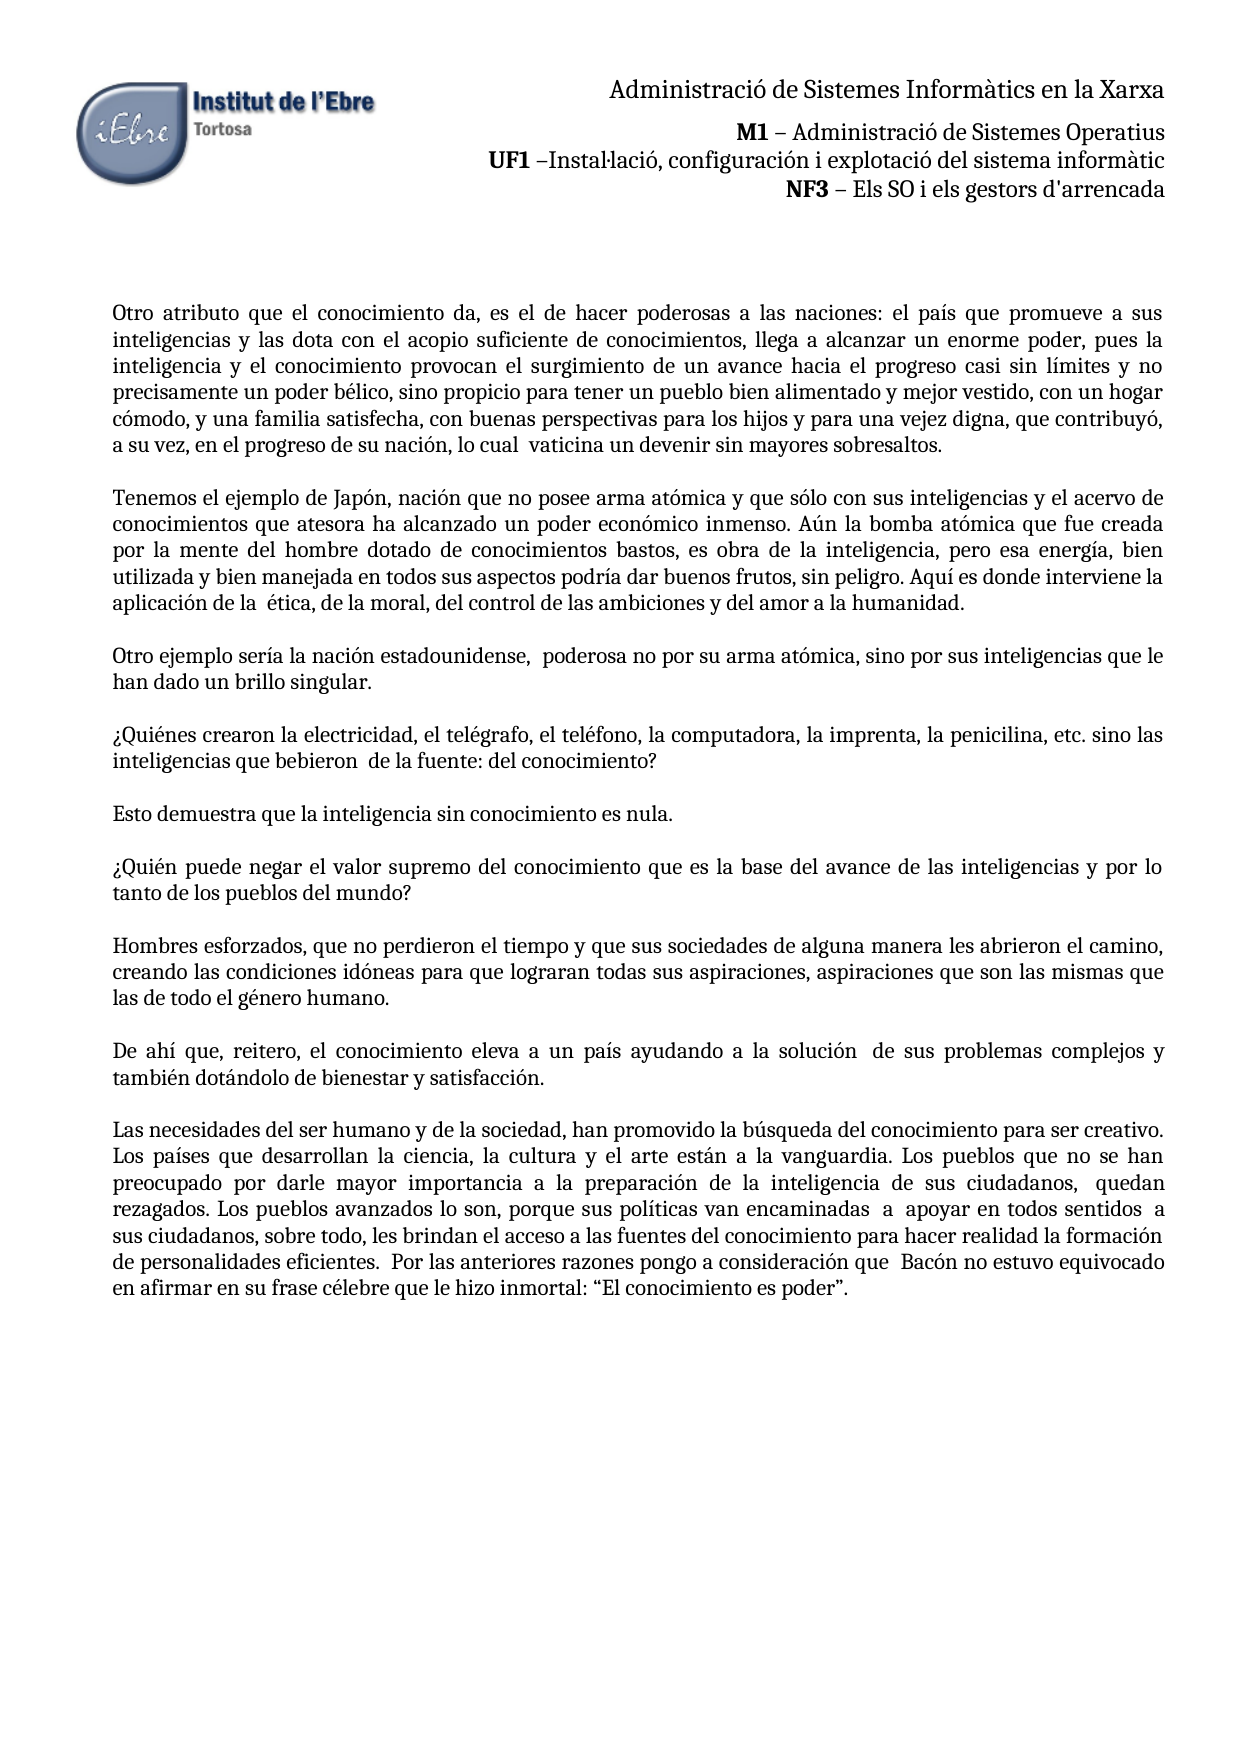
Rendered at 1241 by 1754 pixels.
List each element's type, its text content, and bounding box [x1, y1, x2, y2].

text De ahí que, reitero, el conocimiento eleva a un país ayudando a la solución de sus problemas complejos y también dotándolo de bienestar y satisfacción. [112, 1038, 1165, 1091]
text Otro atributo que el conocimiento da, es el de hacer poderosas a las naciones: el país que promueve a sus inteligencias y las dota con el acopio suficiente de conocimientos, llega a alcanzar un enorme poder, pues la inteligencia y el conocimiento provocan el surgimiento de un avance hacia el progreso casi sin límites y no precisamente un poder bélico, sino propicio para tener un pueblo bien alimentado y mejor vestido, con un hogar cómodo, y una familia satisfecha, con buenas perspectivas para los hijos y para una vejez digna, que contribuyó, a su vez, en el progreso de su nación, lo cual vaticina un devenir sin mayores sobresaltos. [112, 300, 1165, 458]
text Otro ejemplo sería la nación estadounidense, poderosa no por su arma atómica, sino por sus inteligencias que le han dado un brillo singular. [112, 643, 1165, 695]
text ¿Quién puede negar el valor supremo del conocimiento que es la base del avance de las inteligencias y por lo tanto de los pueblos del mundo? [112, 853, 1165, 906]
text Las necesidades del ser humano y de la sociedad, han promovido la búsqueda del conocimiento para ser creativo. Los países que desarrollan la ciencia, la cultura y el arte están a la vanguardia. Los pueblos que no se han preocupado por darle mayor importancia a la preparación de la inteligencia de sus ciudadanos, quedan rezagados. Los pueblos avanzados lo son, porque sus políticas van encaminadas a apoyar en todos sentidos a sus ciudadanos, sobre todo, les brindan el acceso a las fuentes del conocimiento para hacer realidad la formación de personalidades eficientes. Por las anteriores razones pongo a consideración que Bacón no estuvo equivocado en afirmar en su frase célebre que le hizo inmortal: “El conocimiento es poder”. [112, 1117, 1165, 1301]
picture [76, 71, 320, 197]
text ¿Quiénes crearon la electricidad, el telégrafo, el teléfono, la computadora, la imprenta, la penicilina, etc. sino las inteligencias que bebieron de la fuente: del conocimiento? [112, 722, 1165, 774]
text Hombres esforzados, que no perdieron el tiempo y que sus sociedades de alguna manera les abrieron el camino, creando las condiciones idóneas para que lograran todas sus aspiraciones, aspiraciones que son las mismas que las de todo el género humano. [112, 932, 1165, 1012]
text Tenemos el ejemplo de Japón, nación que no posee arma atómica y que sólo con sus inteligencias y el acervo de conocimientos que atesora ha alcanzado un poder económico inmenso. Aún la bomba atómica que fue creada por la mente del hombre dotado de conocimientos bastos, es obra de la inteligencia, pero esa energía, bien utilizada y bien manejada en todos sus aspectos podría dar buenos frutos, sin peligro. Aquí es donde interviene la aplicación de la ética, de la moral, del control de las ambiciones y del amor a la humanidad. [112, 484, 1165, 616]
text Esto demuestra que la inteligencia sin conocimiento es nula. [112, 801, 1165, 827]
